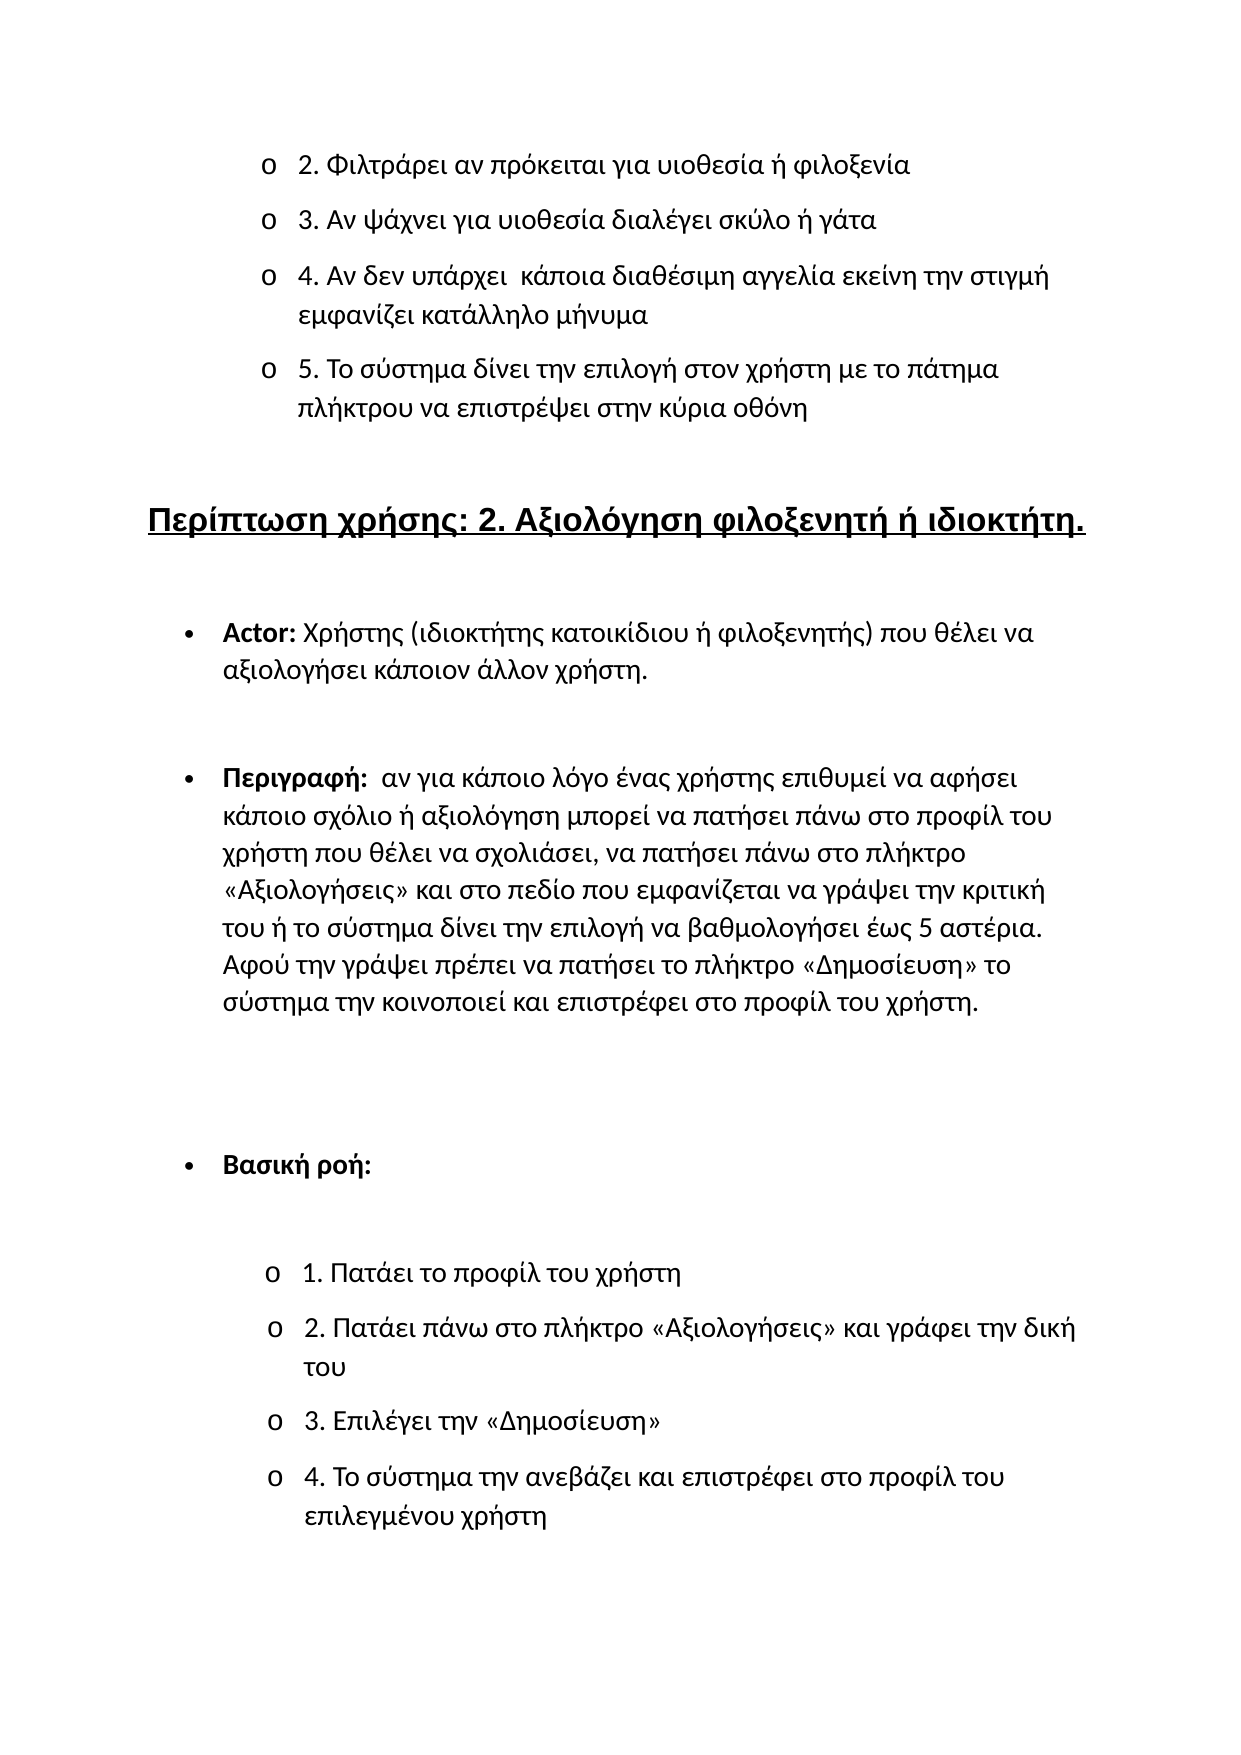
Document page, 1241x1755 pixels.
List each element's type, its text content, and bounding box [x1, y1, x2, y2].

list 2. Πατάει πάνω στο πλήκτρο «Αξιολογήσεις» και γράφει την δική του [266, 1309, 1093, 1384]
list 4. Αν δεν υπάρχει κάποια διαθέσιμη αγγελία εκείνη την στιγμή εμφανίζει κατάλληλο μήνυμα [260, 257, 1093, 331]
text Περίπτωση χρήσης: 2. Αξιολόγηση φιλοξενητή ή ιδιοκτήτη. [148, 500, 1093, 538]
list Περιγραφή: αν για κάποιο λόγο ένας χρήστης επιθυμεί να αφήσει κάποιο σχόλιο ή αξιολόγηση μπορεί να πατήσει πάνω στο προφίλ του χρήστη που θέλει να σχολιάσει, να πατήσει πάνω στο πλήκτρο «Αξιολογήσεις» και στο πεδίο που εμφανίζεται να γράψει την κριτική του ή το σύστημα δίνει την επιλογή να βαθμολογήσει έως 5 αστέρια. Αφού την γράψει πρέπει να πατήσει το πλήκτρο «Δημοσίευση» το σύστημα την κοινοποιεί και επιστρέφει στο προφίλ του χρήστη. [185, 759, 1093, 1019]
list Βασική ροή: [185, 1146, 1093, 1181]
list Actor: Χρήστης (ιδιοκτήτης κατοικίδιου ή φιλοξενητής) που θέλει να αξιολογήσει κάποιον άλλον χρήστη. [185, 614, 1093, 687]
list 2. Φιλτράρει αν πρόκειται για υιοθεσία ή φιλοξενία [260, 146, 1093, 183]
list 3. Επιλέγει την «Δημοσίευση» [266, 1402, 1093, 1439]
list 3. Αν ψάχνει για υιοθεσία διαλέγει σκύλο ή γάτα [260, 201, 1093, 238]
list 1. Πατάει το προφίλ του χρήστη [264, 1254, 1093, 1291]
list 4. Το σύστημα την ανεβάζει και επιστρέφει στο προφίλ του επιλεγμένου χρήστη [266, 1458, 1093, 1532]
list 5. Το σύστημα δίνει την επιλογή στον χρήστη με το πάτημα πλήκτρου να επιστρέψει στην κύρια οθόνη [260, 350, 1093, 424]
